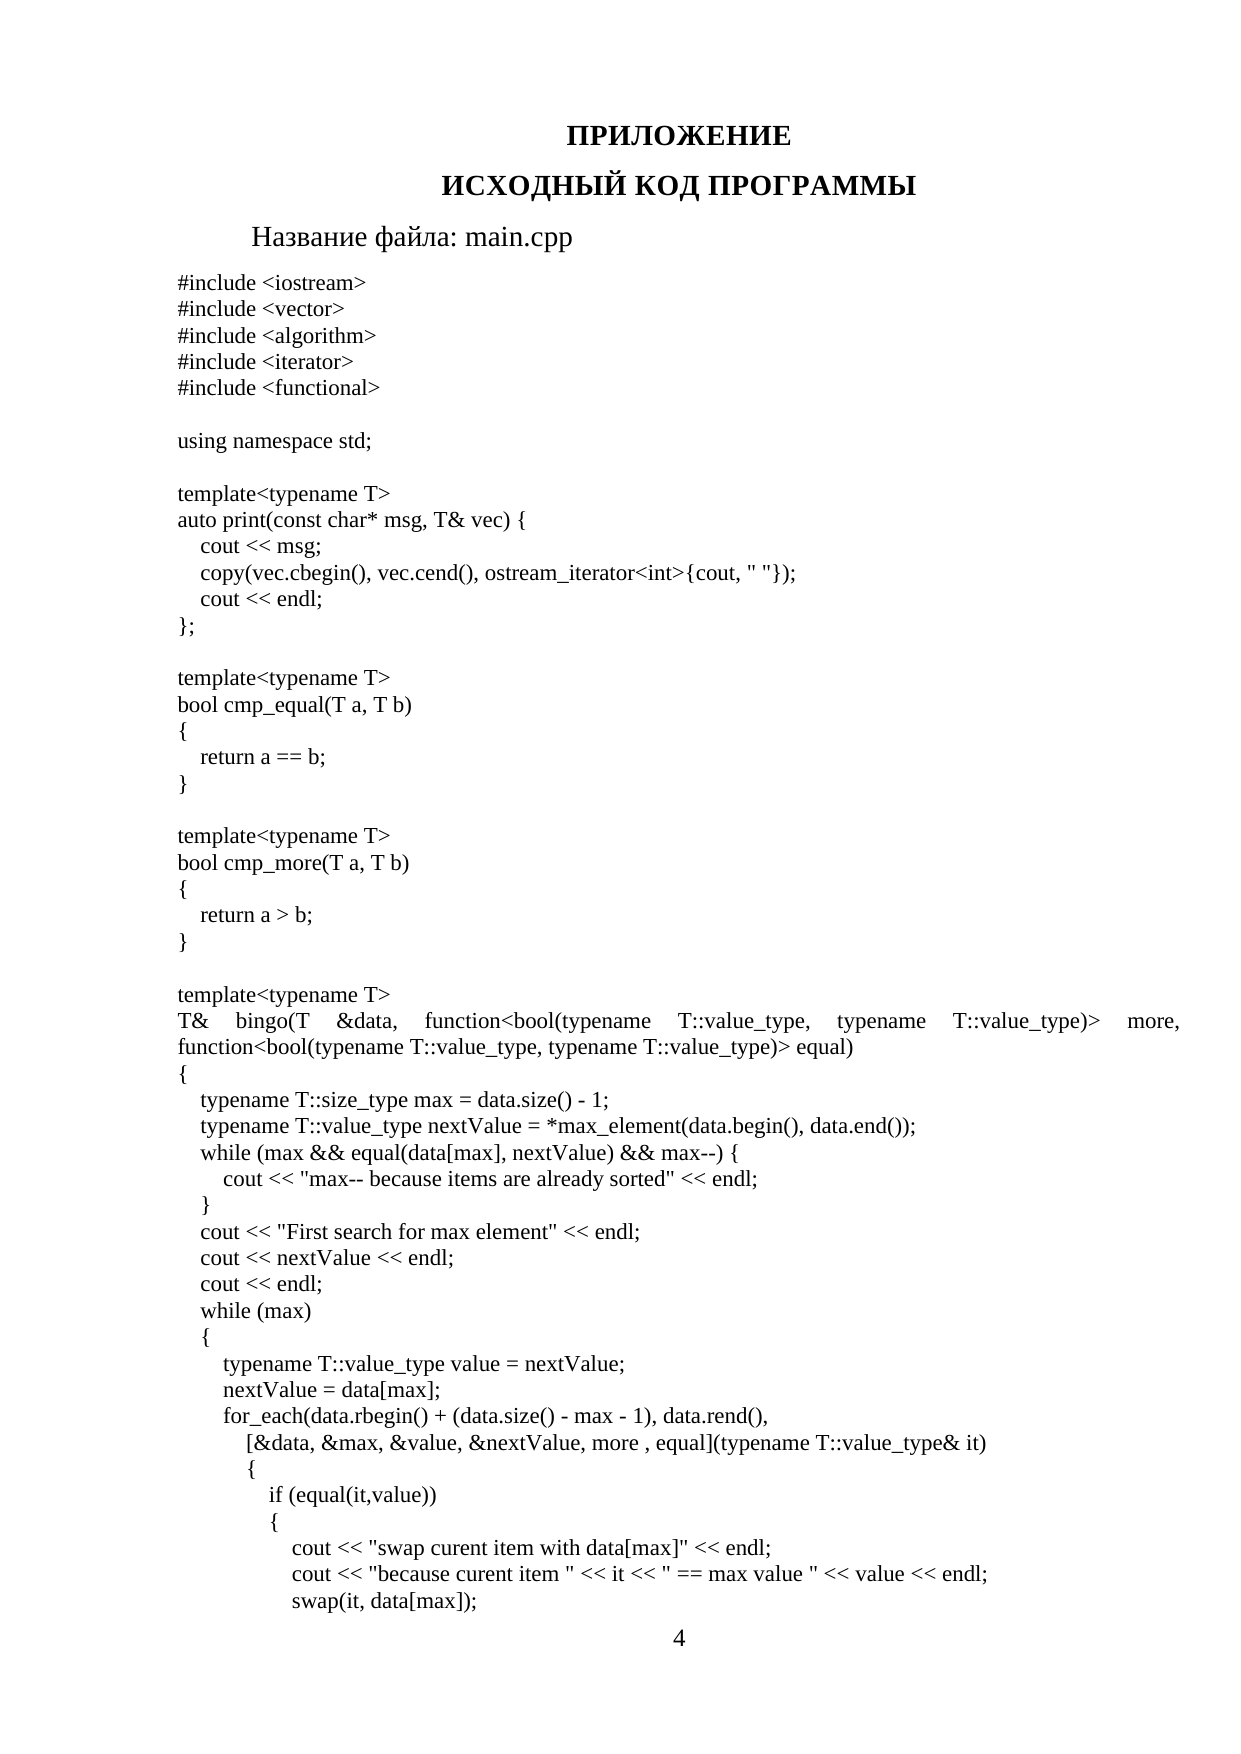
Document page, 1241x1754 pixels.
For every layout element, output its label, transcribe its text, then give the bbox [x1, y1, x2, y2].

text #include <vector> [177, 295, 1181, 322]
text Приложение [177, 118, 1181, 152]
text Название файла: main.cpp [177, 219, 1181, 252]
text #include <iterator> [177, 348, 1181, 374]
text [&data, &max, &value, &nextValue, more , equal](typename T::value_type& it) [177, 1429, 1181, 1455]
text template<typename T> [177, 480, 1181, 506]
text { [177, 1060, 1181, 1086]
text T& bingo(T &data, function<bool(typename T::value_type, typename T::value_type)> more, function<bool(typename T::value_type, typename T::value_type)> equal) [177, 1007, 1181, 1060]
text template<typename T> [177, 822, 1181, 849]
text исходный код программы [177, 168, 1181, 202]
text return a > b; [177, 902, 1181, 928]
text template<typename T> [177, 981, 1181, 1007]
text swap(it, data[max]); [177, 1587, 1181, 1613]
text }; [177, 612, 1181, 638]
text bool cmp_equal(T a, T b) [177, 691, 1181, 717]
text cout << msg; [177, 533, 1181, 559]
text #include <algorithm> [177, 322, 1181, 348]
text cout << endl; [177, 1271, 1181, 1297]
text cout << "First search for max element" << endl; [177, 1218, 1181, 1244]
text typename T::value_type nextValue = *max_element(data.begin(), data.end()); [177, 1112, 1181, 1139]
text template<typename T> [177, 664, 1181, 691]
text } [177, 1191, 1181, 1218]
text } [177, 928, 1181, 954]
text using namespace std; [177, 427, 1181, 453]
text { [177, 1455, 1181, 1481]
text { [177, 1508, 1181, 1534]
text #include <functional> [177, 374, 1181, 401]
text return a == b; [177, 743, 1181, 770]
text copy(vec.cbegin(), vec.cend(), ostream_iterator<int>{cout, " "}); [177, 559, 1181, 585]
text typename T::size_type max = data.size() - 1; [177, 1086, 1181, 1112]
text { [177, 1323, 1181, 1349]
text } [177, 770, 1181, 796]
text typename T::value_type value = nextValue; [177, 1349, 1181, 1376]
text bool cmp_more(T a, T b) [177, 849, 1181, 875]
text if (equal(it,value)) [177, 1481, 1181, 1508]
text { [177, 717, 1181, 743]
text for_each(data.rbegin() + (data.size() - max - 1), data.rend(), [177, 1402, 1181, 1429]
text while (max && equal(data[max], nextValue) && max--) { [177, 1139, 1181, 1165]
text cout << "because curent item " << it << " == max value " << value << endl; [177, 1560, 1181, 1587]
text cout << "max-- because items are already sorted" << endl; [177, 1165, 1181, 1191]
text auto print(const char* msg, T& vec) { [177, 506, 1181, 533]
text { [177, 875, 1181, 902]
text nextValue = data[max]; [177, 1376, 1181, 1402]
text #include <iostream> [177, 269, 1181, 295]
text while (max) [177, 1297, 1181, 1323]
text cout << endl; [177, 585, 1181, 612]
text cout << "swap curent item with data[max]" << endl; [177, 1534, 1181, 1560]
text cout << nextValue << endl; [177, 1244, 1181, 1271]
